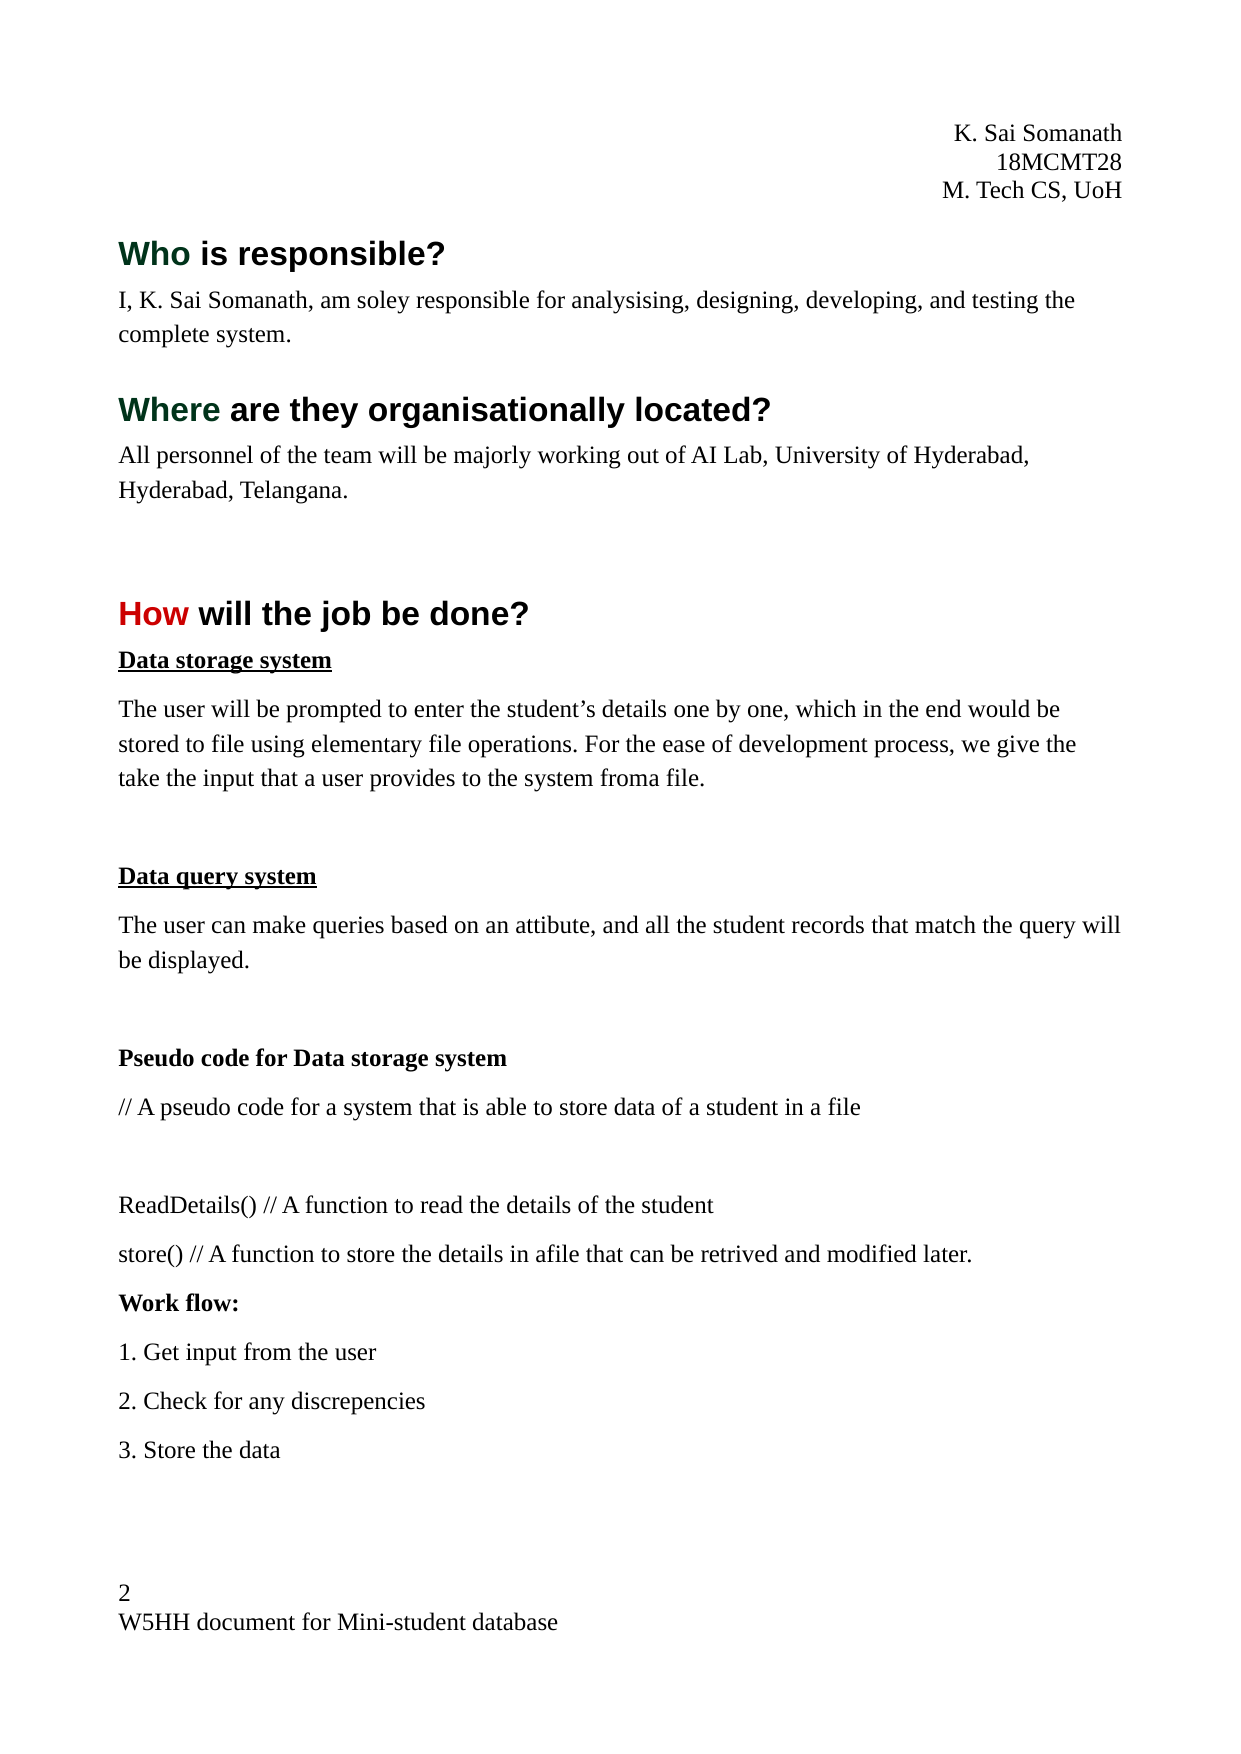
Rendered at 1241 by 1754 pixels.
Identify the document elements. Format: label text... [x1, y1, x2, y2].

text ReadDetails() // A function to read the details of the student [118, 1190, 1122, 1219]
text store() // A function to store the details in afile that can be retrived and modified later. [118, 1239, 1122, 1268]
subtitle Who is responsible? [118, 234, 1122, 272]
text The user can make queries based on an attibute, and all the student records that match the query will be displayed. [118, 910, 1122, 973]
text // A pseudo code for a system that is able to store data of a student in a file [118, 1092, 1122, 1121]
text Work flow: [118, 1288, 1122, 1317]
text 1. Get input from the user [118, 1337, 1122, 1366]
text The user will be prompted to enter the student’s details one by one, which in the end would be stored to file using elementary file operations. For the ease of development process, we give the take the input that a user provides to the system froma file. [118, 694, 1122, 792]
text 2. Check for any discrepencies [118, 1386, 1122, 1415]
text Data query system [118, 861, 1122, 890]
text I, K. Sai Somanath, am soley responsible for analysising, designing, developing, and testing the complete system. [118, 285, 1122, 348]
subtitle How will the job be done? [118, 594, 1122, 633]
text All personnel of the team will be majorly working out of AI Lab, University of Hyderabad, Hyderabad, Telangana. [118, 441, 1122, 504]
text Pseudo code for Data storage system [118, 1043, 1122, 1072]
text Data storage system [118, 645, 1122, 674]
subtitle Where are they organisationally located? [118, 389, 1122, 428]
text 3. Store the data [118, 1435, 1122, 1464]
